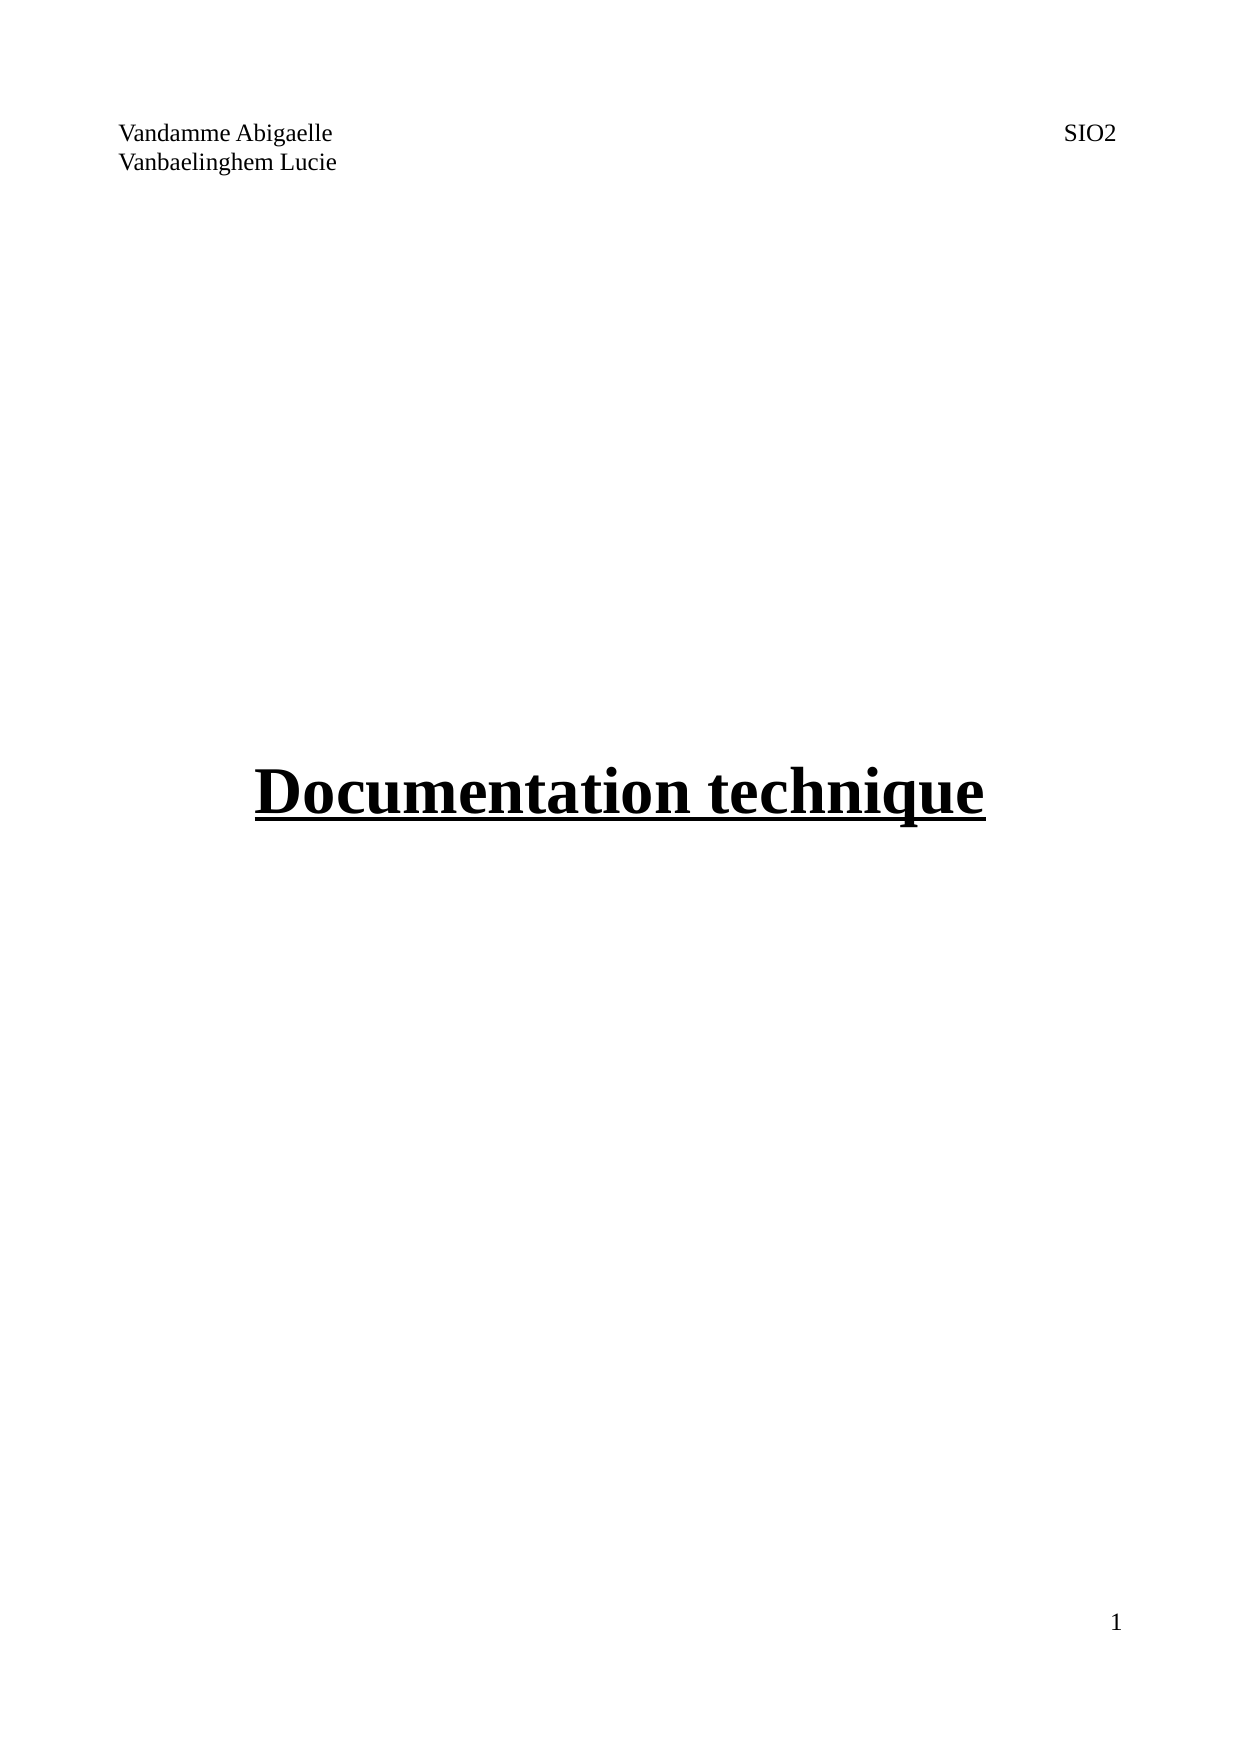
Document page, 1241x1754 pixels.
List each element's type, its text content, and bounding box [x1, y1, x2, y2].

text Documentation technique [118, 751, 1122, 828]
